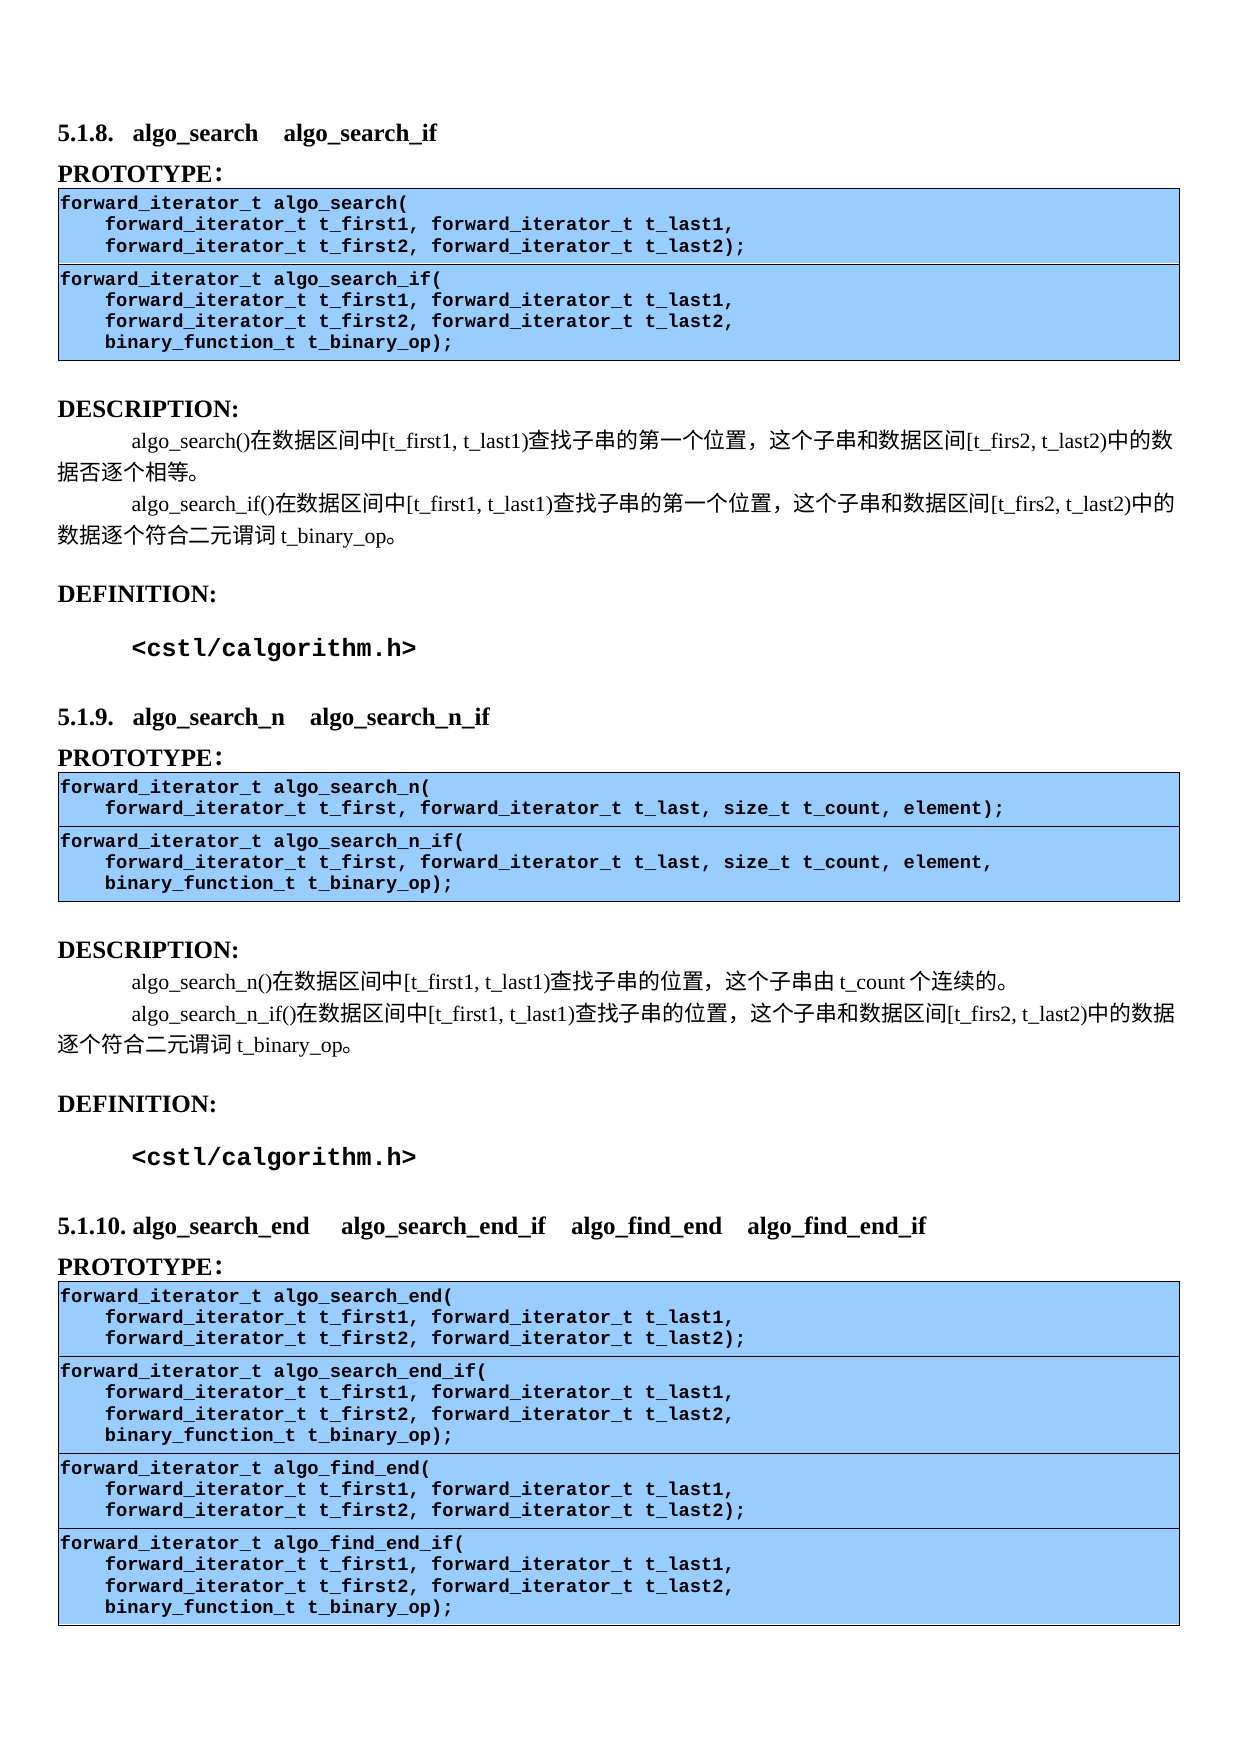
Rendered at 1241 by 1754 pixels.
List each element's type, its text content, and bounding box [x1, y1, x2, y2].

text DESCRIPTION: [57, 935, 1179, 964]
subtitle algo_search_end algo_search_end_if algo_find_end algo_find_end_if [57, 1211, 1179, 1239]
text algo_search_if()在数据区间中[t_first1, t_last1)查找子串的第一个位置，这个子串和数据区间[t_firs2, t_last2)中的数据逐个符合二元谓词t_binary_op。 [57, 486, 1179, 550]
text algo_search_n_if()在数据区间中[t_first1, t_last1)查找子串的位置，这个子串和数据区间[t_firs2, t_last2)中的数据逐个符合二元谓词t_binary_op。 [57, 996, 1179, 1059]
table_cell forward_iterator_t algo_search_if( forward_iterator_t t_first1, forward_iterator_t t_last1, forward_iterator_t t_first2, forward_iterator_t t_last2, binary_function_t t_binary_op); [59, 265, 1179, 360]
text DEFINITION: [57, 1089, 1179, 1117]
text PROTOTYPE： [57, 159, 1179, 188]
text DESCRIPTION: [57, 394, 1179, 423]
text PROTOTYPE： [57, 1252, 1179, 1281]
table_header forward_iterator_t algo_search_end( forward_iterator_t t_first1, forward_iterator_t t_last1, forward_iterator_t t_first2, forward_iterator_t t_last2); [59, 1282, 1179, 1356]
table_cell forward_iterator_t algo_find_end( forward_iterator_t t_first1, forward_iterator_t t_last1, forward_iterator_t t_first2, forward_iterator_t t_last2); [59, 1454, 1179, 1528]
subtitle algo_search_n algo_search_n_if [57, 702, 1179, 730]
text <cstl/calgorithm.h> [57, 633, 1179, 664]
table_header forward_iterator_t algo_search_n( forward_iterator_t t_first, forward_iterator_t t_last, size_t t_count, element); [59, 773, 1179, 826]
table_cell forward_iterator_t algo_search_n_if( forward_iterator_t t_first, forward_iterator_t t_last, size_t t_count, element, binary_function_t t_binary_op); [59, 827, 1179, 901]
text DEFINITION: [57, 579, 1179, 608]
table_header forward_iterator_t algo_search( forward_iterator_t t_first1, forward_iterator_t t_last1, forward_iterator_t t_first2, forward_iterator_t t_last2); [59, 189, 1179, 263]
table_cell forward_iterator_t algo_search_end_if( forward_iterator_t t_first1, forward_iterator_t t_last1, forward_iterator_t t_first2, forward_iterator_t t_last2, binary_function_t t_binary_op); [59, 1357, 1179, 1453]
text algo_search()在数据区间中[t_first1, t_last1)查找子串的第一个位置，这个子串和数据区间[t_firs2, t_last2)中的数据否逐个相等。 [57, 423, 1179, 486]
table_cell forward_iterator_t algo_find_end_if( forward_iterator_t t_first1, forward_iterator_t t_last1, forward_iterator_t t_first2, forward_iterator_t t_last2, binary_function_t t_binary_op); [59, 1529, 1179, 1624]
text <cstl/calgorithm.h> [57, 1142, 1179, 1173]
subtitle algo_search algo_search_if [57, 118, 1179, 147]
text PROTOTYPE： [57, 743, 1179, 772]
text algo_search_n()在数据区间中[t_first1, t_last1)查找子串的位置，这个子串由t_count个连续的。 [57, 964, 1179, 996]
